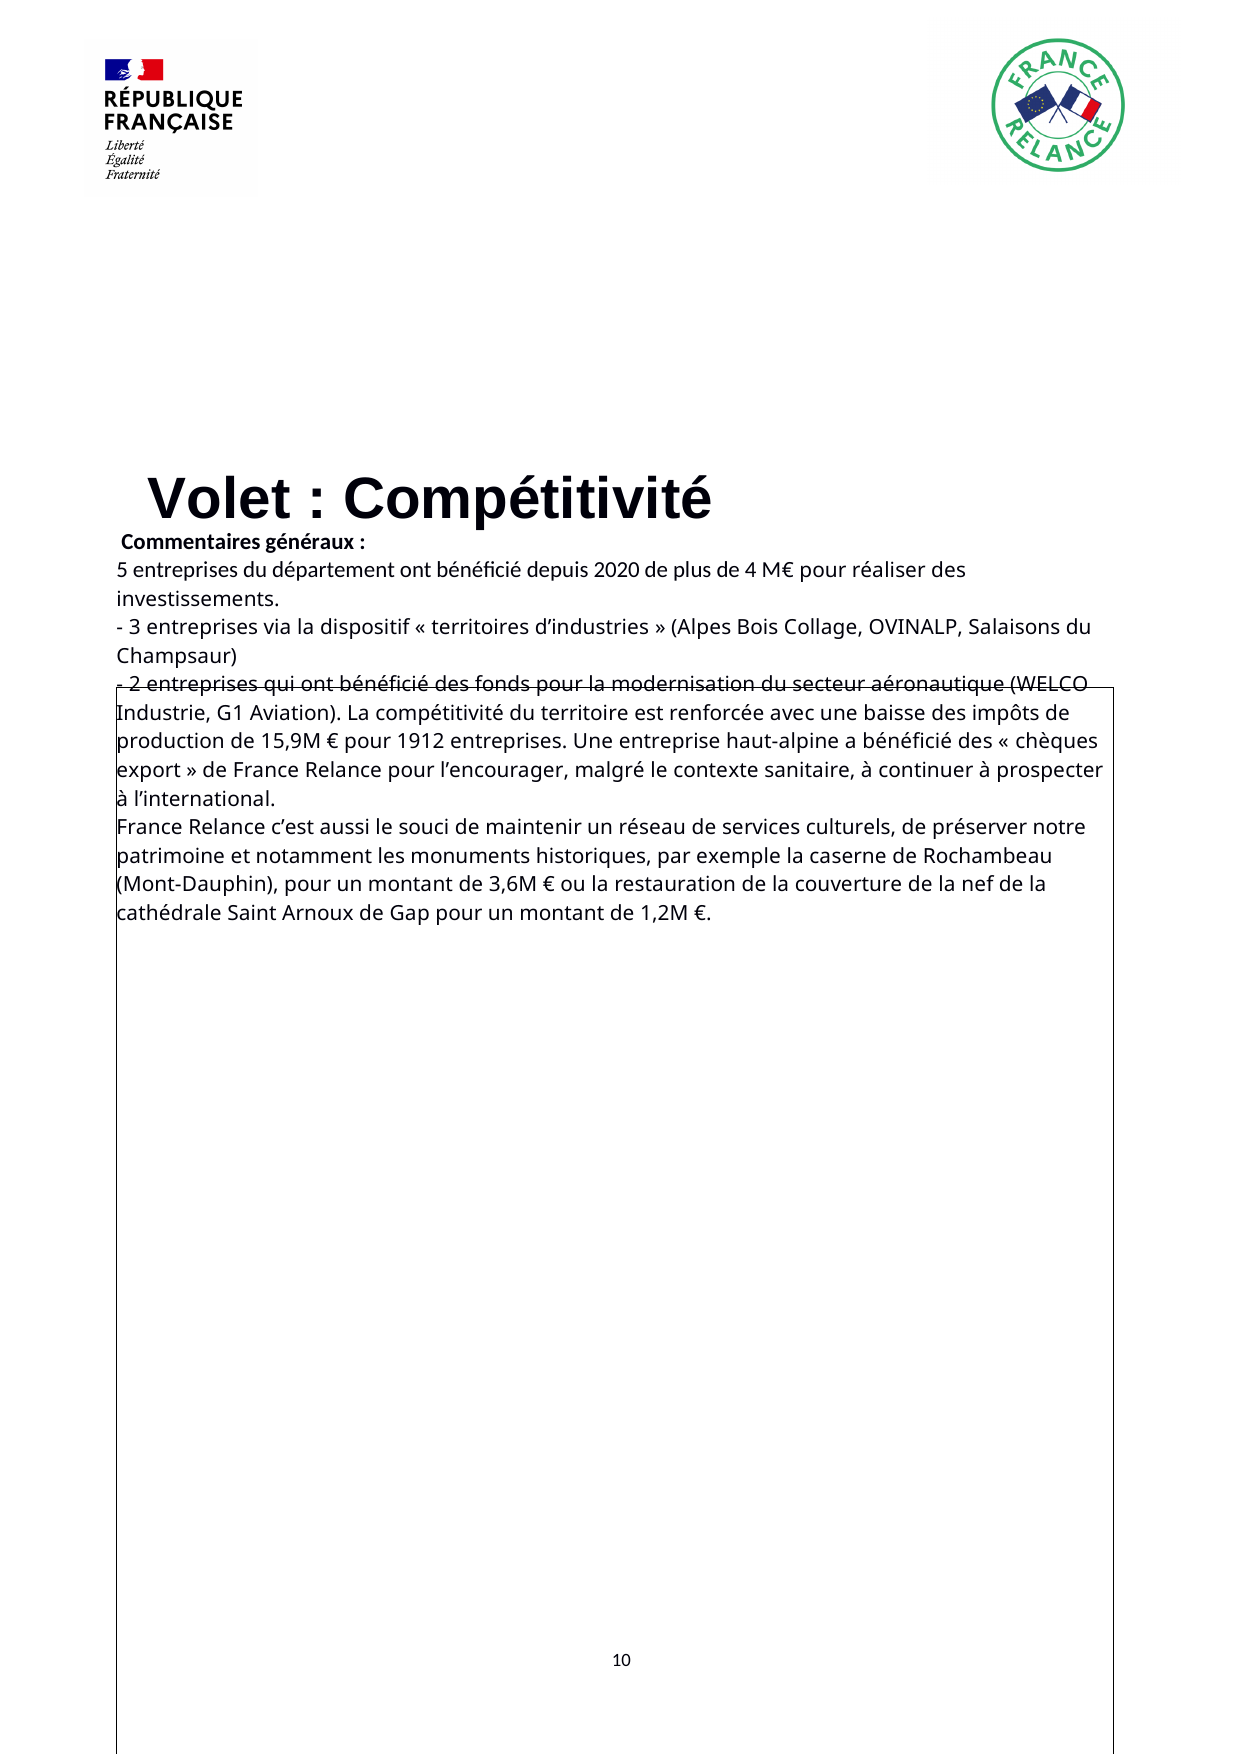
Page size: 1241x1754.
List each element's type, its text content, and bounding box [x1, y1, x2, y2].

text - 3 entreprises via la dispositif « territoires d’industries » (Alpes Bois Collage, OVINALP, Salaisons du Champsaur) [116, 612, 1113, 669]
text France Relance c’est aussi le souci de maintenir un réseau de services culturels, de préserver notre patrimoine et notamment les monuments historiques, par exemple la caserne de Rochambeau (Mont-Dauphin), pour un montant de 3,6M € ou la restauration de la couverture de la nef de la cathédrale Saint Arnoux de Gap pour un montant de 1,2M €. [116, 812, 1113, 926]
picture [926, 17, 1189, 185]
text Volet : Compétitivité [148, 463, 1093, 527]
text 10 [4, 1648, 1238, 1671]
text Commentaires généraux : [116, 527, 1113, 555]
text 5 entreprises du département ont bénéficié depuis 2020 de plus de 4 M€ pour réaliser des investissements. [116, 555, 1113, 612]
text - 2 entreprises qui ont bénéficié des fonds pour la modernisation du secteur aéronautique (WELCO Industrie, G1 Aviation). La compétitivité du territoire est renforcée avec une baisse des impôts de production de 15,9M € pour 1912 entreprises. Une entreprise haut-alpine a bénéficié des « chèques export » de France Relance pour l’encourager, malgré le contexte sanitaire, à continuer à prospecter à l’international. [116, 669, 1113, 812]
picture [84, 39, 263, 200]
